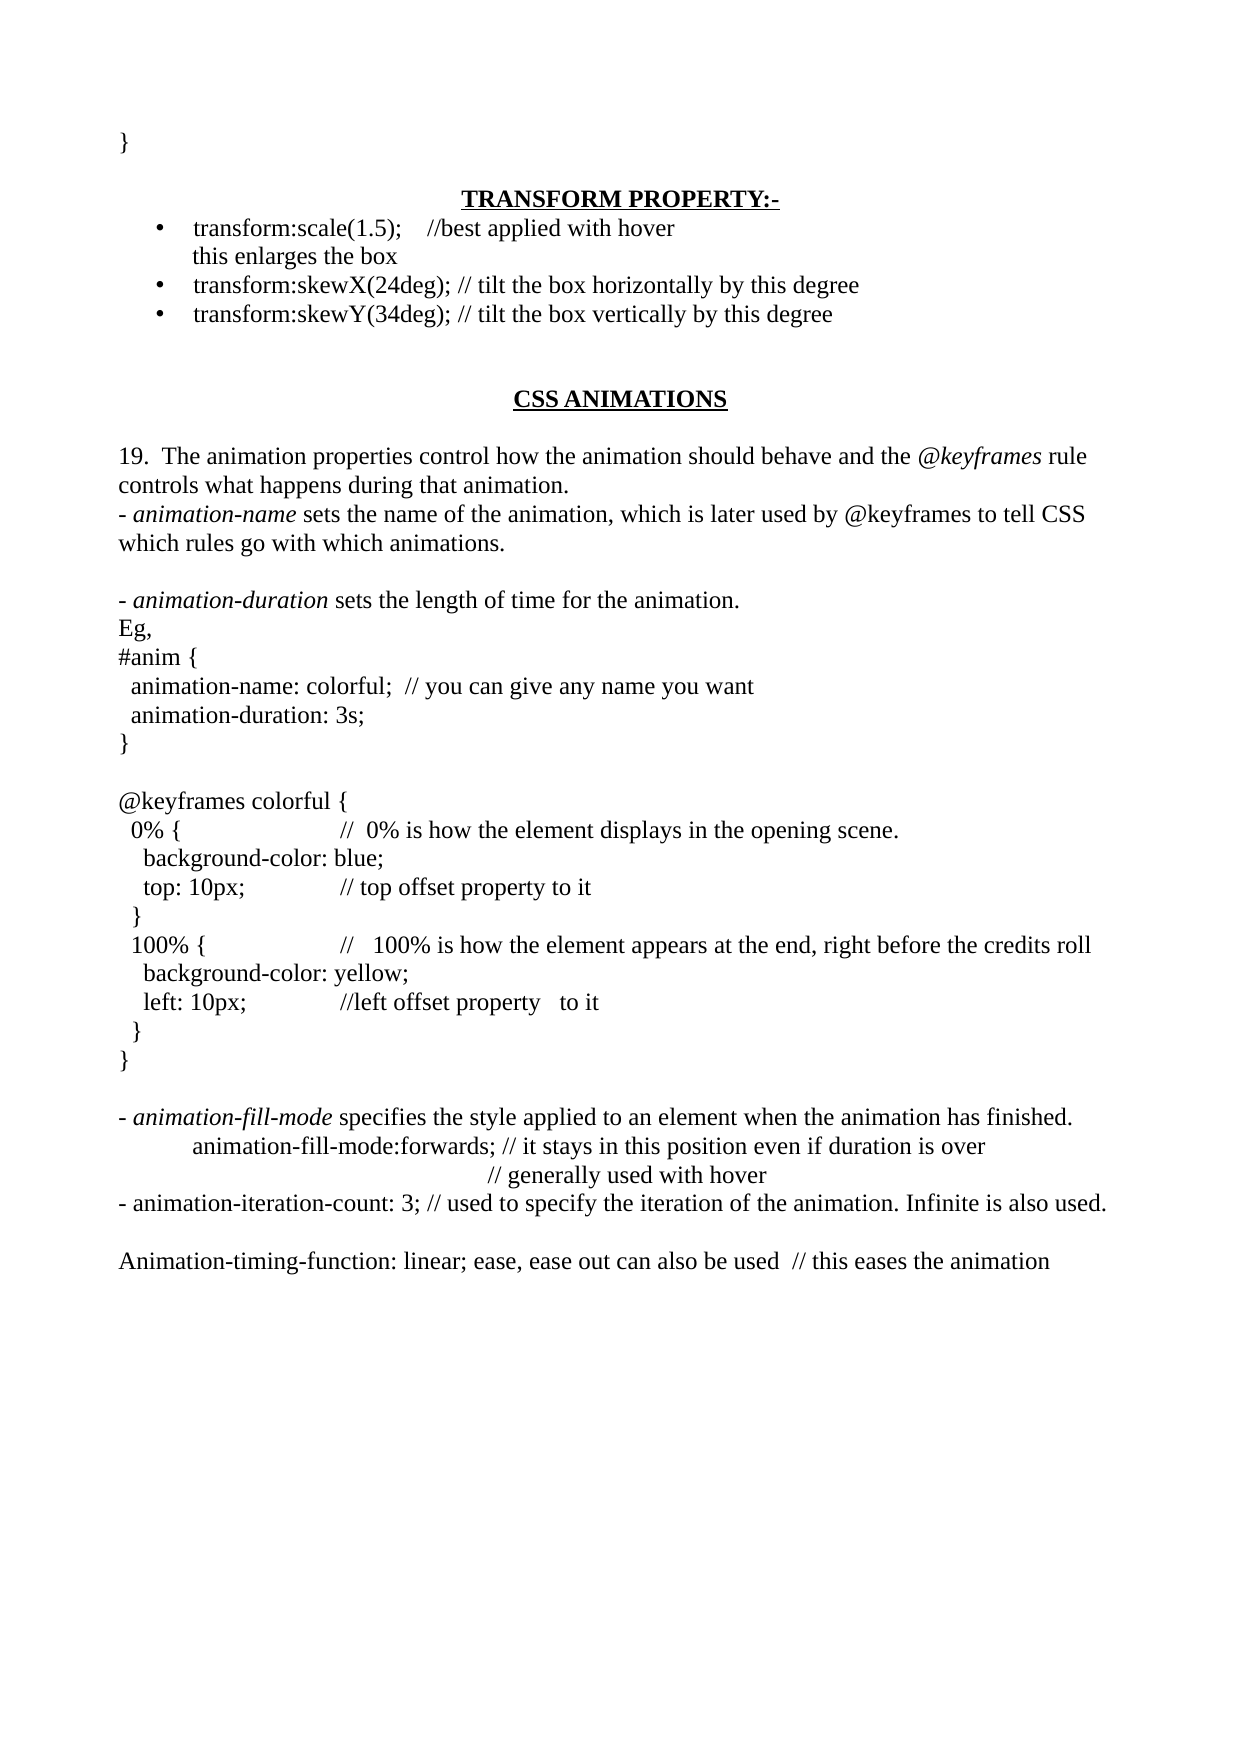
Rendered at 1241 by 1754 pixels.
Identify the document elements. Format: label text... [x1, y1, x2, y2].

text - animation-iteration-count: 3; // used to specify the iteration of the animation. Infinite is also used. [118, 1188, 1122, 1217]
text } [118, 728, 1122, 757]
text top: 10px; // top offset property to it [118, 872, 1122, 901]
text #anim { [118, 642, 1122, 671]
text 100% { // 100% is how the element appears at the end, right before the credits roll [118, 930, 1122, 958]
text left: 10px; //left offset property to it [118, 987, 1122, 1016]
text animation-duration: 3s; [118, 700, 1122, 728]
text } [118, 1016, 1122, 1045]
text Animation-timing-function: linear; ease, ease out can also be used // this eases the animation [118, 1246, 1122, 1275]
text 0% { // 0% is how the element displays in the opening scene. [118, 815, 1122, 843]
text 19. The animation properties control how the animation should behave and the @keyframes rule controls what happens during that animation. [118, 441, 1122, 499]
text background-color: blue; [118, 843, 1122, 872]
text } [118, 1045, 1122, 1073]
text animation-name: colorful; // you can give any name you want [118, 671, 1122, 700]
text Eg, [118, 613, 1122, 642]
text - animation-name sets the name of the animation, which is later used by @keyframes to tell CSS which rules go with which animations. [118, 499, 1122, 556]
list transform:skewX(24deg); // tilt the box horizontally by this degree [156, 270, 1122, 299]
text @keyframes colorful { [118, 786, 1122, 815]
text } [118, 901, 1122, 930]
text - animation-duration sets the length of time for the animation. [118, 585, 1122, 613]
text } [118, 118, 1122, 156]
text CSS ANIMATIONS [118, 384, 1122, 413]
text background-color: yellow; [118, 958, 1122, 987]
text // generally used with hover [118, 1160, 1122, 1188]
text this enlarges the box [118, 241, 1122, 270]
list transform:scale(1.5); //best applied with hover [156, 213, 1122, 241]
text - animation-fill-mode specifies the style applied to an element when the animation has finished. [118, 1102, 1122, 1131]
text animation-fill-mode:forwards; // it stays in this position even if duration is over [118, 1131, 1122, 1160]
list transform:skewY(34deg); // tilt the box vertically by this degree [156, 299, 1122, 328]
text TRANSFORM PROPERTY:- [118, 184, 1122, 213]
